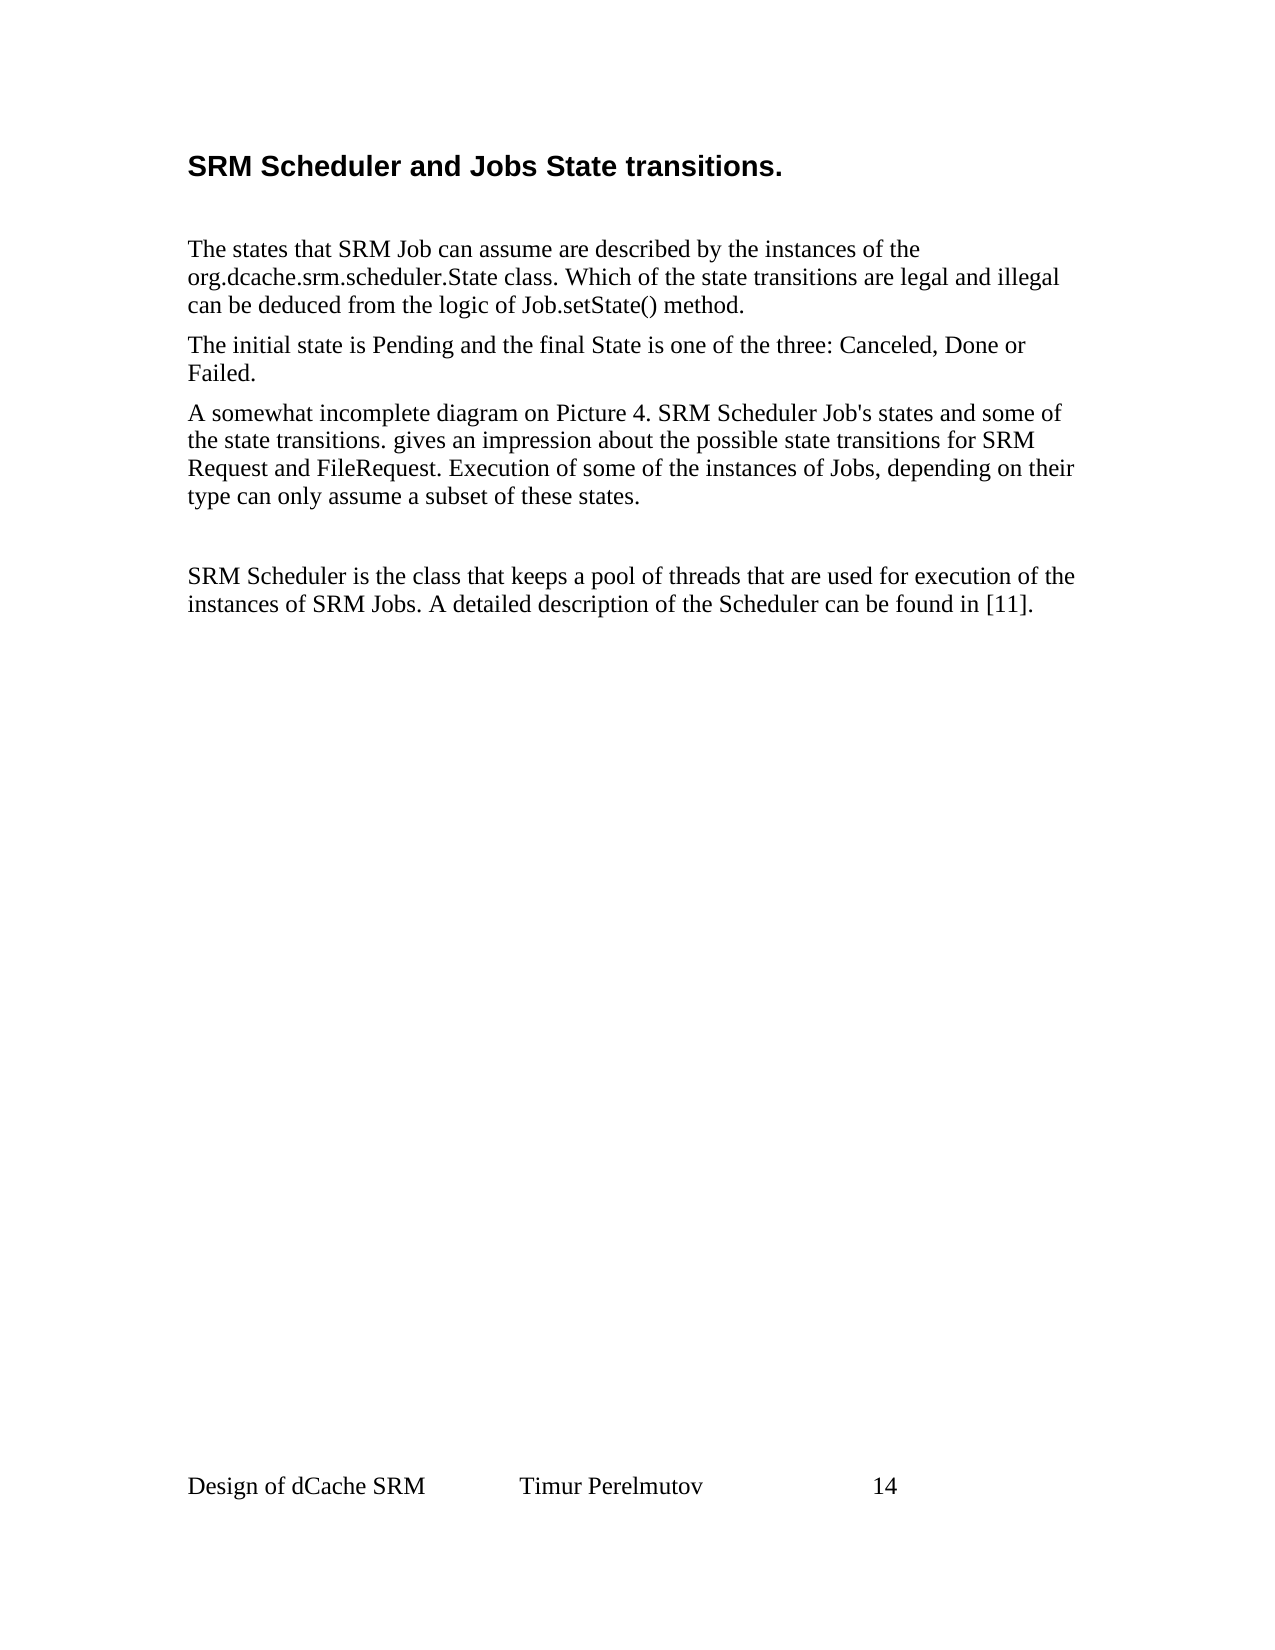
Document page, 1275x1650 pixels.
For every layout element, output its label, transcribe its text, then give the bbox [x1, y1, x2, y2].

text SRM Scheduler is the class that keeps a pool of threads that are used for execution of the instances of SRM Jobs. A detailed description of the Scheduler can be found in [11]. [187, 562, 1087, 618]
text The states that SRM Job can assume are described by the instances of the org.dcache.srm.scheduler.State class. Which of the state transitions are legal and illegal can be deduced from the logic of Job.setState() method. [187, 235, 1087, 318]
subtitle SRM Scheduler and Jobs State transitions. [187, 150, 1087, 183]
text A somewhat incomplete diagram on Picture 4. SRM Scheduler Job's states and some of the state transitions. gives an impression about the possible state transitions for SRM Request and FileRequest. Execution of some of the instances of Jobs, depending on their type can only assume a subset of these states. [187, 399, 1087, 510]
text The initial state is Pending and the final State is one of the three: Canceled, Done or Failed. [187, 331, 1087, 386]
